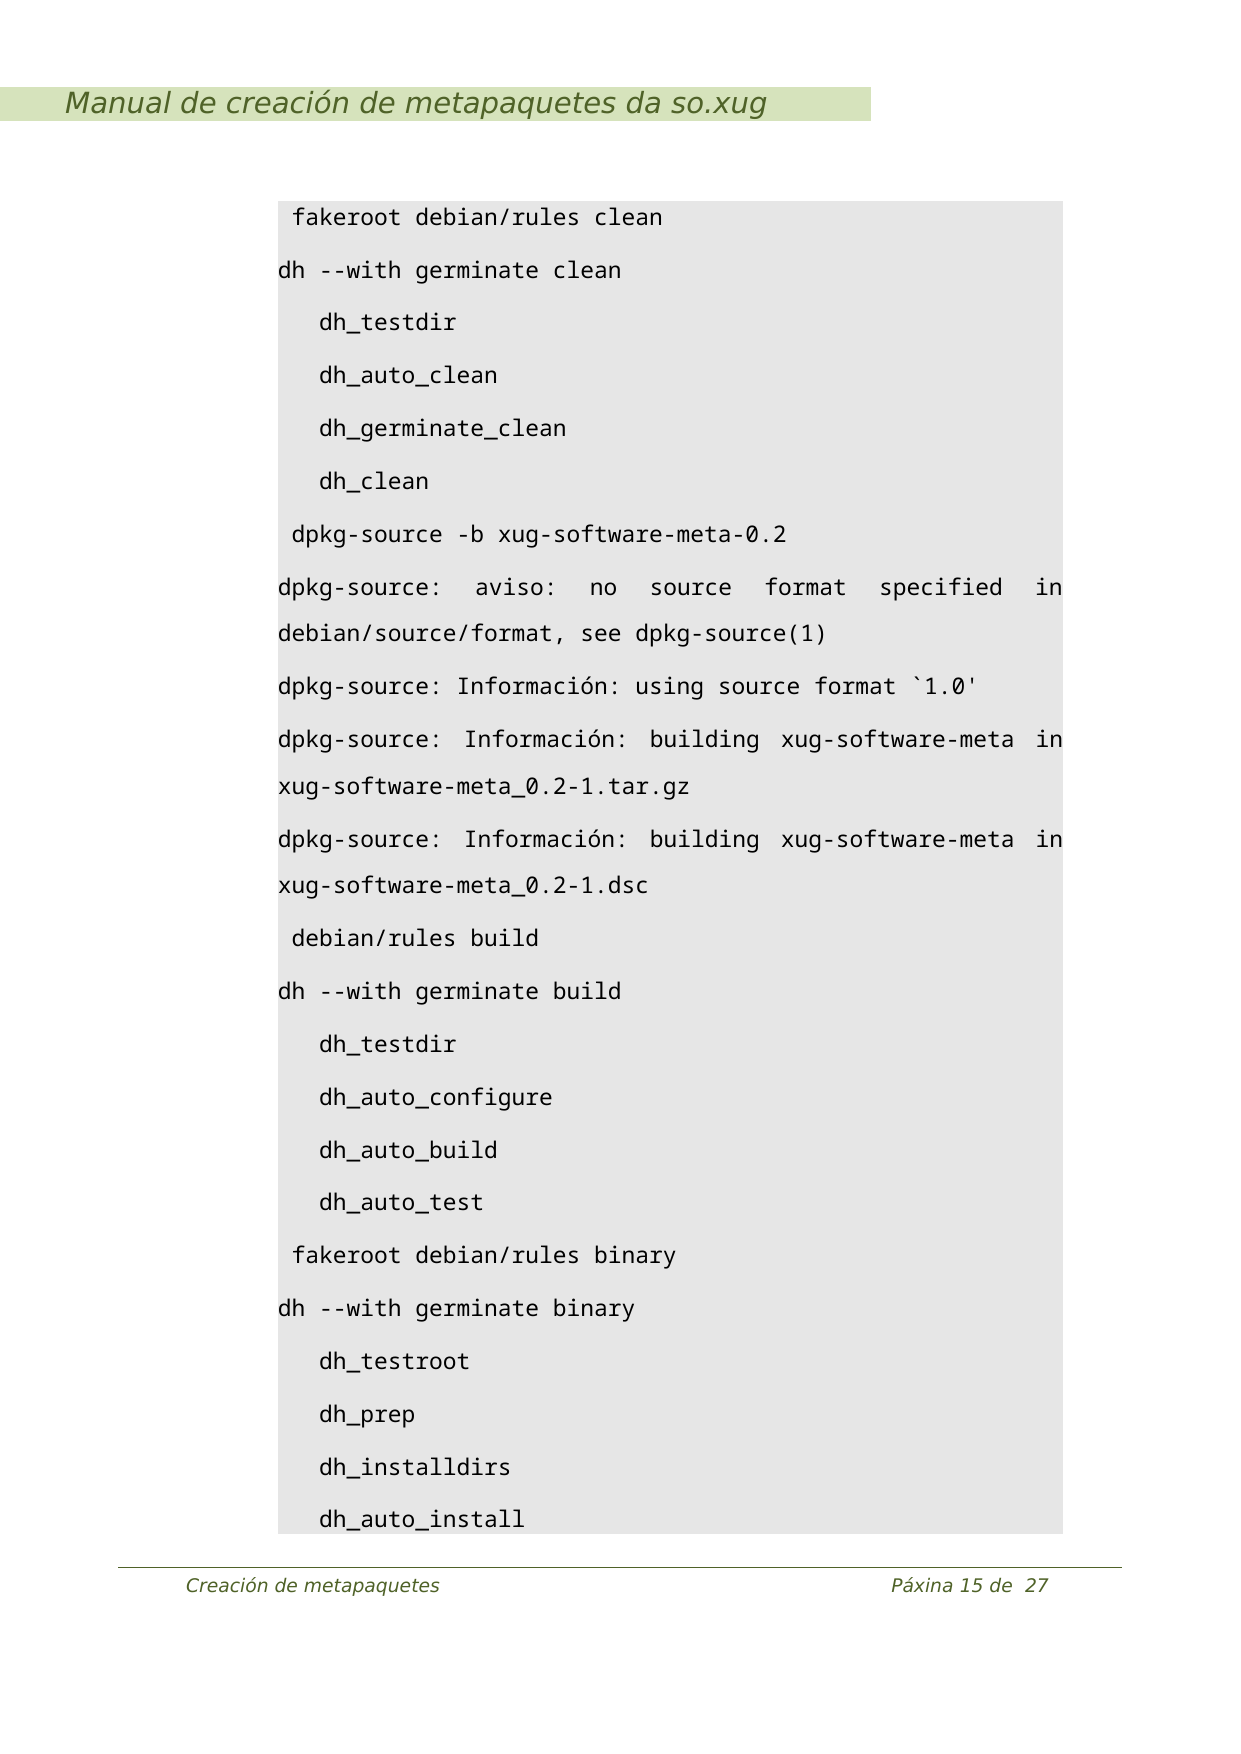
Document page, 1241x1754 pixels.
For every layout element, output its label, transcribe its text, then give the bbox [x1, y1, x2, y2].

text dh_testdir [278, 1028, 1063, 1059]
text dh_auto_build [278, 1133, 1063, 1165]
text dh --with germinate build [278, 975, 1063, 1006]
text fakeroot debian/rules clean [278, 201, 1063, 232]
text dh_auto_configure [278, 1081, 1063, 1112]
text dh_auto_install [278, 1503, 1063, 1534]
text dh_auto_clean [278, 359, 1063, 390]
text dpkg-source: Información: using source format `1.0' [278, 670, 1063, 701]
text dpkg-source -b xug-software-meta-0.2 [278, 518, 1063, 549]
text dh --with germinate clean [278, 253, 1063, 285]
text fakeroot debian/rules binary [278, 1239, 1063, 1270]
text dh_germinate_clean [278, 412, 1063, 443]
text dh_clean [278, 465, 1063, 496]
text dh --with germinate binary [278, 1292, 1063, 1323]
text dh_prep [278, 1398, 1063, 1429]
text dh_testroot [278, 1345, 1063, 1376]
text dh_auto_test [278, 1186, 1063, 1218]
text dh_installdirs [278, 1450, 1063, 1482]
text debian/rules build [278, 922, 1063, 953]
text dpkg-source: Información: building xug-software-meta in xug-software-meta_0.2-1.dsc [278, 823, 1063, 901]
text dpkg-source: aviso: no source format specified in debian/source/format, see dpkg-source(1) [278, 570, 1063, 648]
text dpkg-source: Información: building xug-software-meta in xug-software-meta_0.2-1.tar.gz [278, 723, 1063, 801]
text dh_testdir [278, 306, 1063, 338]
